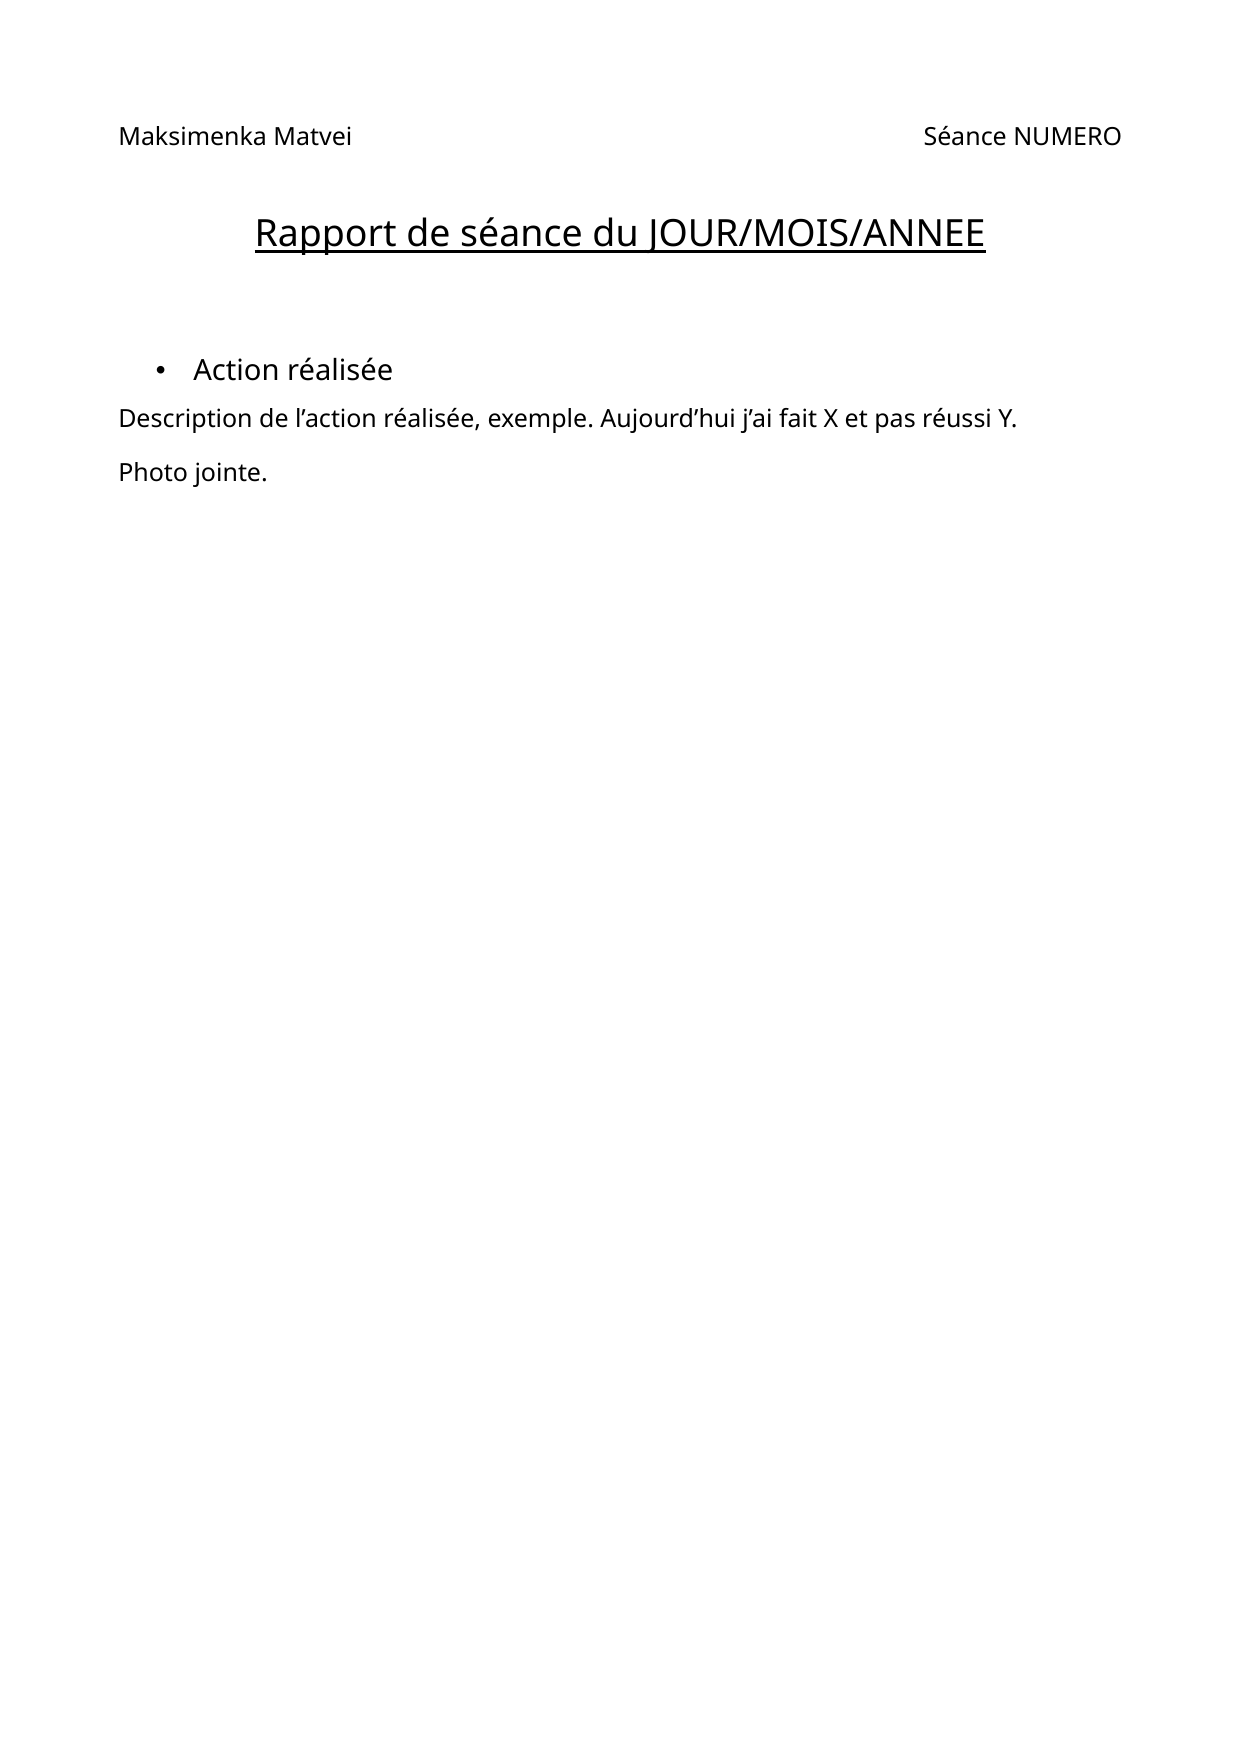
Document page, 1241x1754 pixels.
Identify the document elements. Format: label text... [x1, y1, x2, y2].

text Photo jointe. [118, 455, 1122, 489]
title Rapport de séance du JOUR/MOIS/ANNEE [118, 207, 1122, 258]
subtitle Action réalisée [156, 349, 1122, 389]
text Description de l’action réalisée, exemple. Aujourd’hui j’ai fait X et pas réussi Y. [118, 401, 1122, 435]
